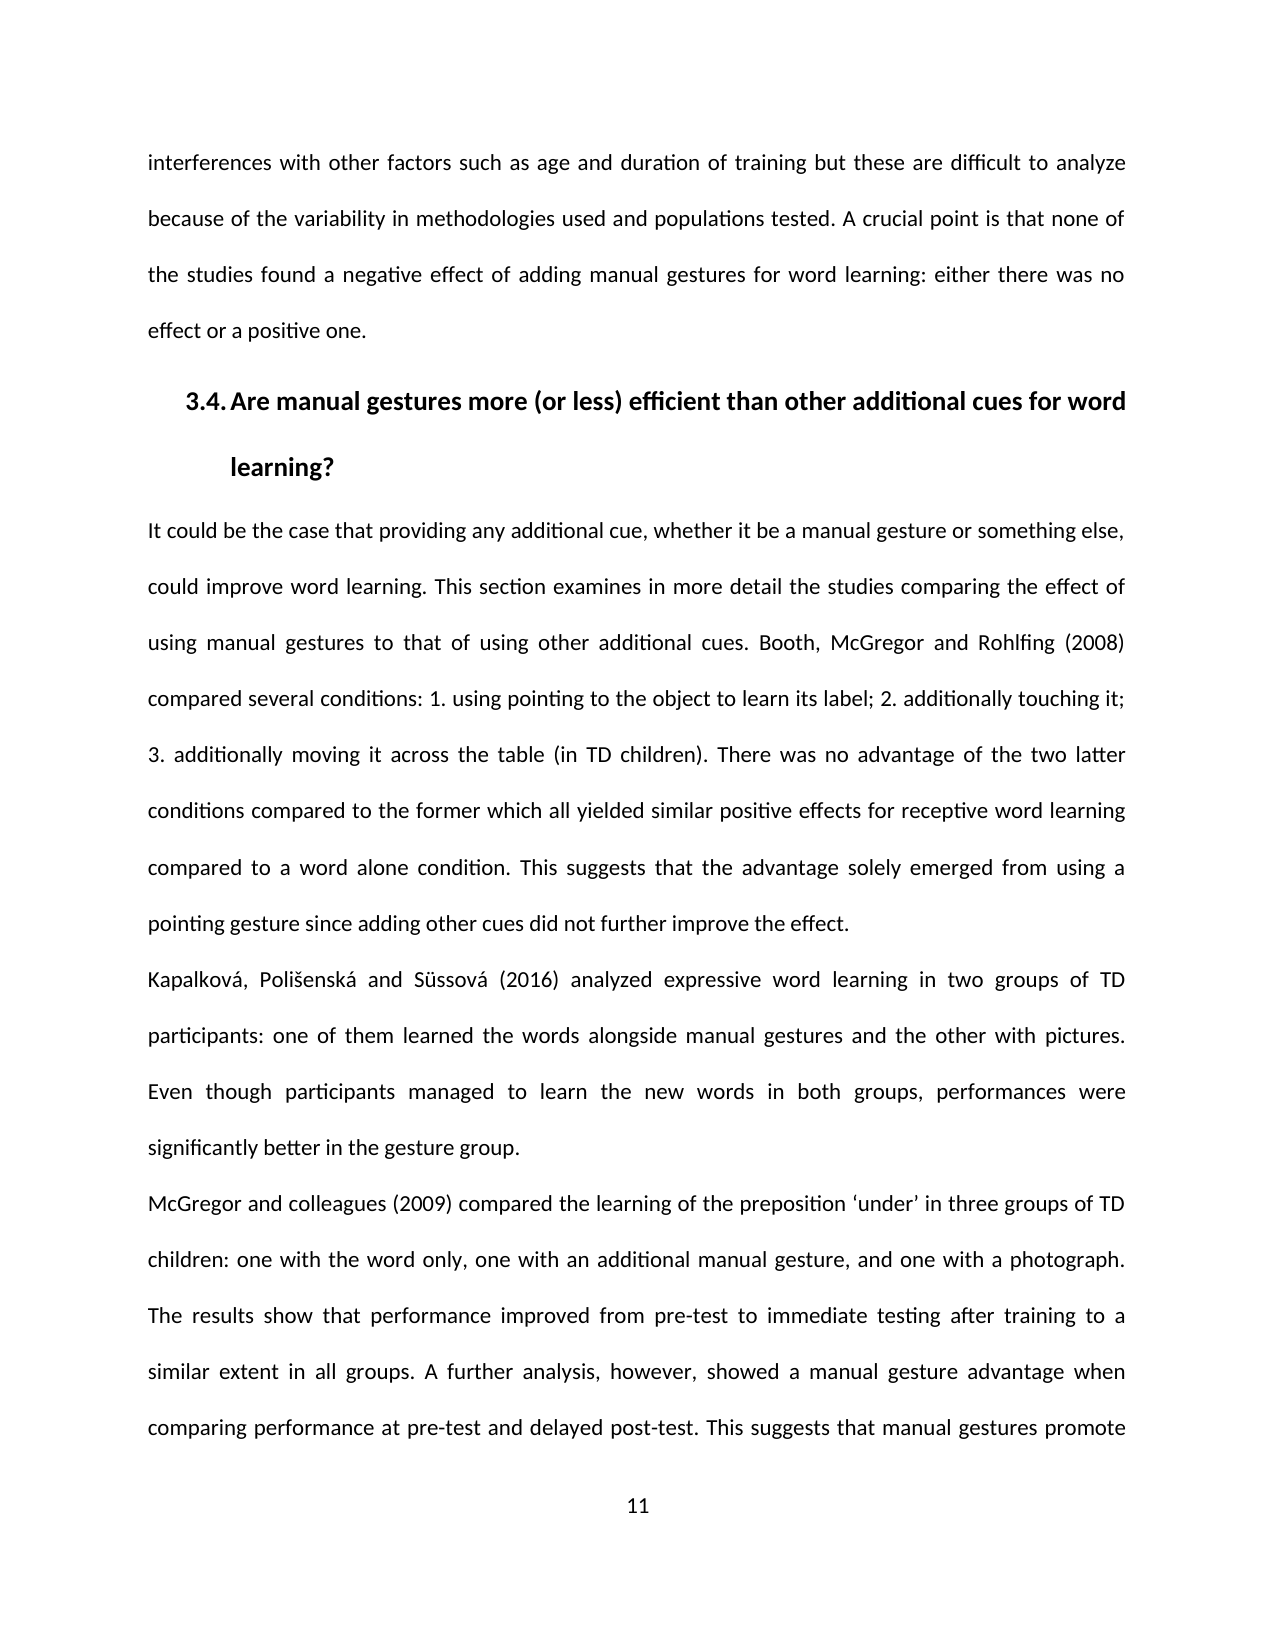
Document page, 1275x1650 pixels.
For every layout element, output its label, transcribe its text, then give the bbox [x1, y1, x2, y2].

subtitle Are manual gestures more (or less) efficient than other additional cues for word learning? [185, 384, 1127, 483]
text McGregor and colleagues (2009) compared the learning of the preposition ‘under’ in three groups of TD children: one with the word only, one with an additional manual gesture, and one with a photograph. The results show that performance improved from pre-test to immediate testing after training to a similar extent in all groups. A further analysis, however, showed a manual gesture advantage when comparing performance at pre-test and delayed post-test. This suggests that manual gestures promote [148, 1189, 1127, 1441]
text interferences with other factors such as age and duration of training but these are difficult to analyze because of the variability in methodologies used and populations tested. A crucial point is that none of the studies found a negative effect of adding manual gestures for word learning: either there was no effect or a positive one. [148, 148, 1127, 344]
text It could be the case that providing any additional cue, whether it be a manual gesture or something else, could improve word learning. This section examines in more detail the studies comparing the effect of using manual gestures to that of using other additional cues. Booth, McGregor and Rohlfing (2008) compared several conditions: 1. using pointing to the object to learn its label; 2. additionally touching it; 3. additionally moving it across the table (in TD children). There was no advantage of the two latter conditions compared to the former which all yielded similar positive effects for receptive word learning compared to a word alone condition. This suggests that the advantage solely emerged from using a pointing gesture since adding other cues did not further improve the effect. [148, 516, 1127, 937]
text Kapalková, Polišenská and Süssová (2016) analyzed expressive word learning in two groups of TD participants: one of them learned the words alongside manual gestures and the other with pictures. Even though participants managed to learn the new words in both groups, performances were significantly better in the gesture group. [148, 965, 1127, 1161]
